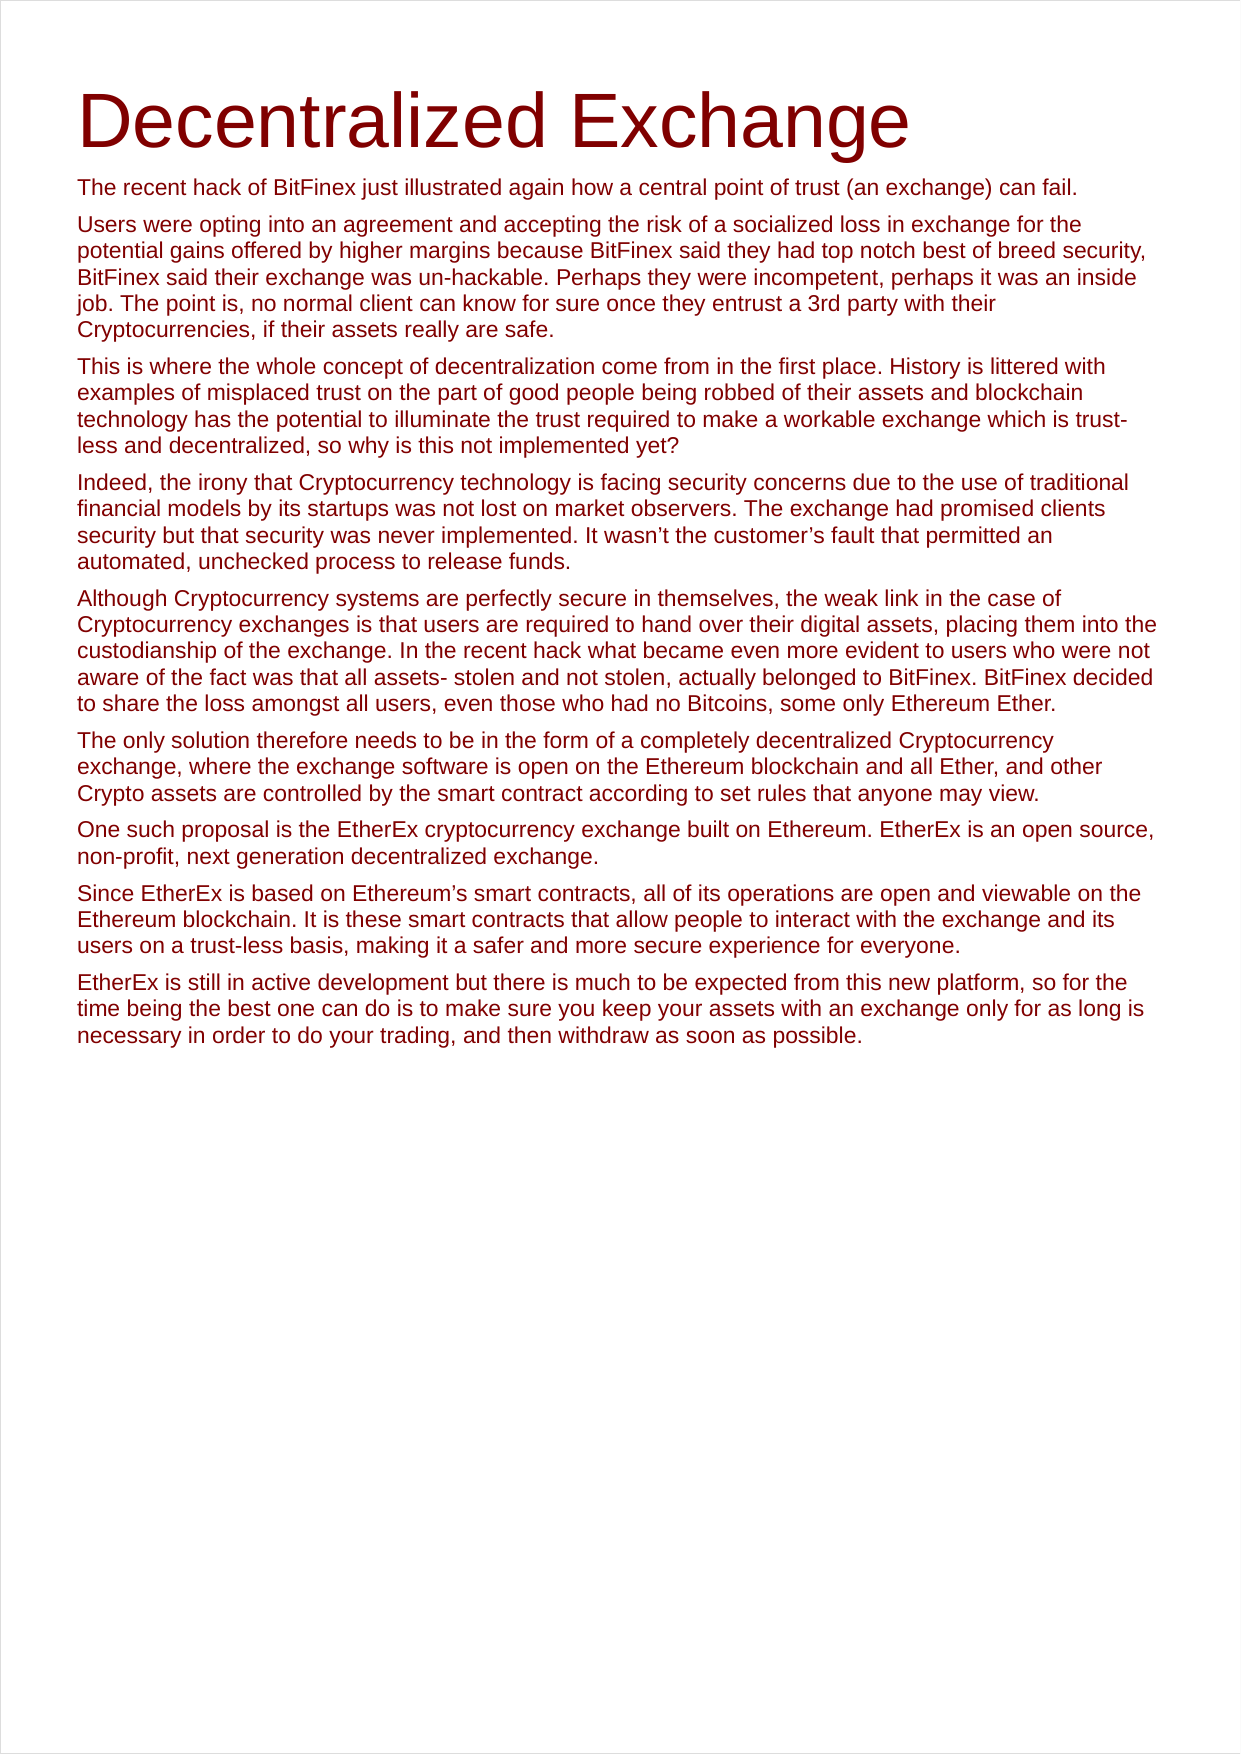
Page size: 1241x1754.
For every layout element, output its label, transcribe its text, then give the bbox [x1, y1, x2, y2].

subtitle Decentralized Exchange [77, 75, 1163, 164]
text The only solution therefore needs to be in the form of a completely decentralized Cryptocurrency exchange, where the exchange software is open on the Ethereum blockchain and all Ether, and other Crypto assets are controlled by the smart contract according to set rules that anyone may view. [77, 727, 1163, 806]
text Users were opting into an agreement and accepting the risk of a socialized loss in exchange for the potential gains offered by higher margins because BitFinex said they had top notch best of breed security, BitFinex said their exchange was un-hackable. Perhaps they were incompetent, perhaps it was an inside job. The point is, no normal client can know for sure once they entrust a 3rd party with their Cryptocurrencies, if their assets really are safe. [77, 211, 1163, 343]
text Since EtherEx is based on Ethereum’s smart contracts, all of its operations are open and viewable on the Ethereum blockchain. It is these smart contracts that allow people to interact with the exchange and its users on a trust-less basis, making it a safer and more secure experience for everyone. [77, 879, 1163, 958]
text The recent hack of BitFinex just illustrated again how a central point of trust (an exchange) can fail. [77, 174, 1163, 200]
text Although Cryptocurrency systems are perfectly secure in themselves, the weak link in the case of Cryptocurrency exchanges is that users are required to hand over their digital assets, placing them into the custodianship of the exchange. In the recent hack what became even more evident to users who were not aware of the fact was that all assets- stolen and not stolen, actually belonged to BitFinex. BitFinex decided to share the loss amongst all users, even those who had no Bitcoins, some only Ethereum Ether. [77, 585, 1163, 716]
text EtherEx is still in active development but there is much to be expected from this new platform, so for the time being the best one can do is to make sure you keep your assets with an exchange only for as long is necessary in order to do your trading, and then withdraw as soon as possible. [77, 969, 1163, 1048]
text Indeed, the irony that Cryptocurrency technology is facing security concerns due to the use of traditional financial models by its startups was not lost on market observers. The exchange had promised clients security but that security was never implemented. It wasn’t the customer’s fault that permitted an automated, unchecked process to release funds. [77, 469, 1163, 574]
text This is where the whole concept of decentralization come from in the first place. History is littered with examples of misplaced trust on the part of good people being robbed of their assets and blockchain technology has the potential to illuminate the trust required to make a workable exchange which is trust-less and decentralized, so why is this not implemented yet? [77, 353, 1163, 458]
text One such proposal is the EtherEx cryptocurrency exchange built on Ethereum. EtherEx is an open source, non-profit, next generation decentralized exchange. [77, 816, 1163, 869]
